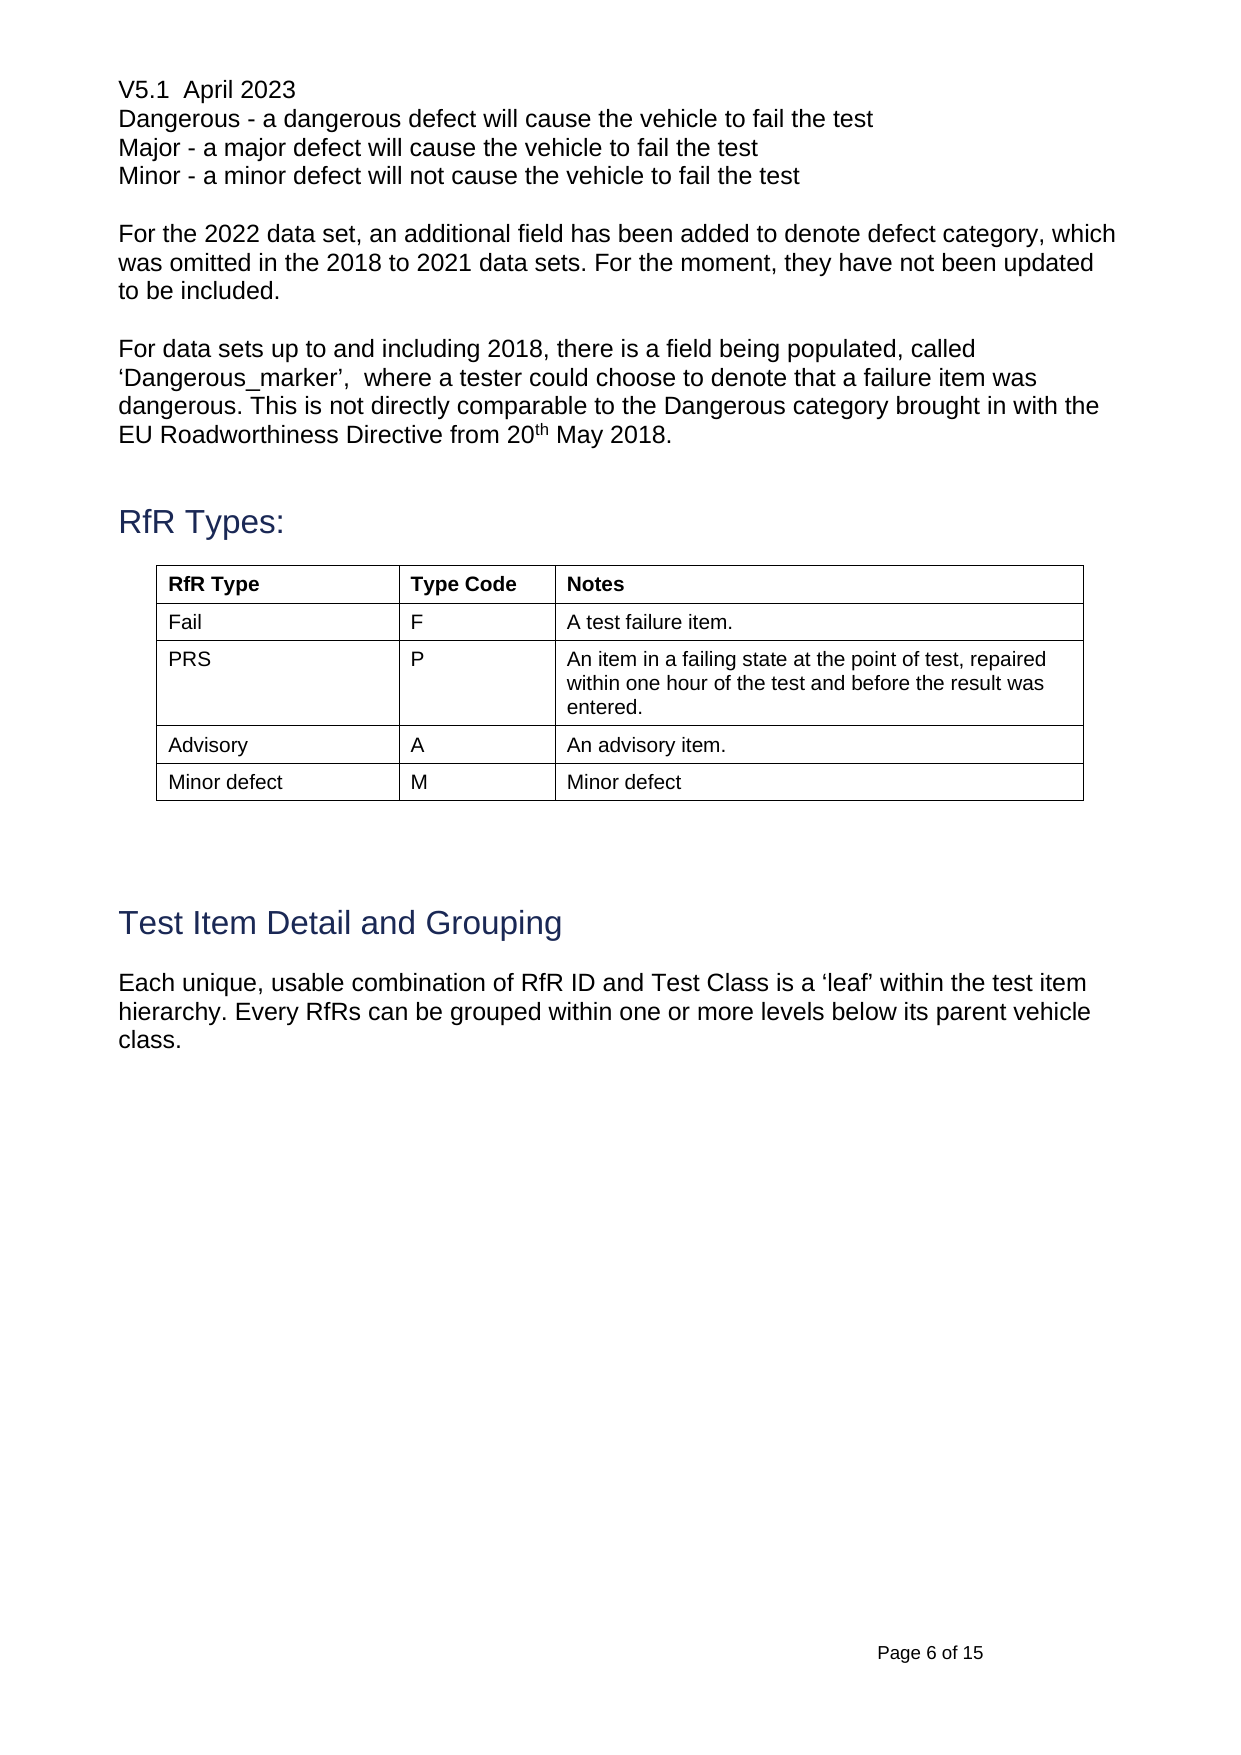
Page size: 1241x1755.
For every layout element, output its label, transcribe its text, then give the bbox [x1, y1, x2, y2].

table_cell PRS [157, 641, 399, 725]
table_header Notes [556, 566, 1083, 602]
text Minor - a minor defect will not cause the vehicle to fail the test [118, 161, 1122, 190]
table_cell An advisory item. [556, 726, 1083, 763]
table_cell P [400, 641, 555, 725]
table_cell An item in a failing state at the point of test, repaired within one hour of the test and before the result was entered. [556, 641, 1083, 725]
table_header Type Code [400, 566, 555, 602]
subtitle RfR Types: [118, 502, 1122, 541]
table_cell Minor defect [556, 764, 1083, 800]
table_cell A test failure item. [556, 604, 1083, 640]
table_cell A [400, 726, 555, 763]
table_cell M [400, 764, 555, 800]
text For the 2022 data set, an additional field has been added to denote defect category, which was omitted in the 2018 to 2021 data sets. For the moment, they have not been updated to be included. [118, 219, 1122, 305]
subtitle Test Item Detail and Grouping [118, 903, 1122, 941]
text Each unique, usable combination of RfR ID and Test Class is a ‘leaf’ within the test item hierarchy. Every RfRs can be grouped within one or more levels below its parent vehicle class. [118, 968, 1122, 1054]
table_cell Minor defect [157, 764, 399, 800]
text For data sets up to and including 2018, there is a field being populated, called ‘Dangerous_marker’, where a tester could choose to denote that a failure item was dangerous. This is not directly comparable to the Dangerous category brought in with the EU Roadworthiness Directive from 20th May 2018. [118, 334, 1122, 449]
table_cell Advisory [157, 726, 399, 763]
table_cell Fail [157, 604, 399, 640]
text Major - a major defect will cause the vehicle to fail the test [118, 132, 1122, 161]
text Dangerous - a dangerous defect will cause the vehicle to fail the test [118, 104, 1122, 132]
table_header RfR Type [157, 566, 399, 602]
table_cell F [400, 604, 555, 640]
